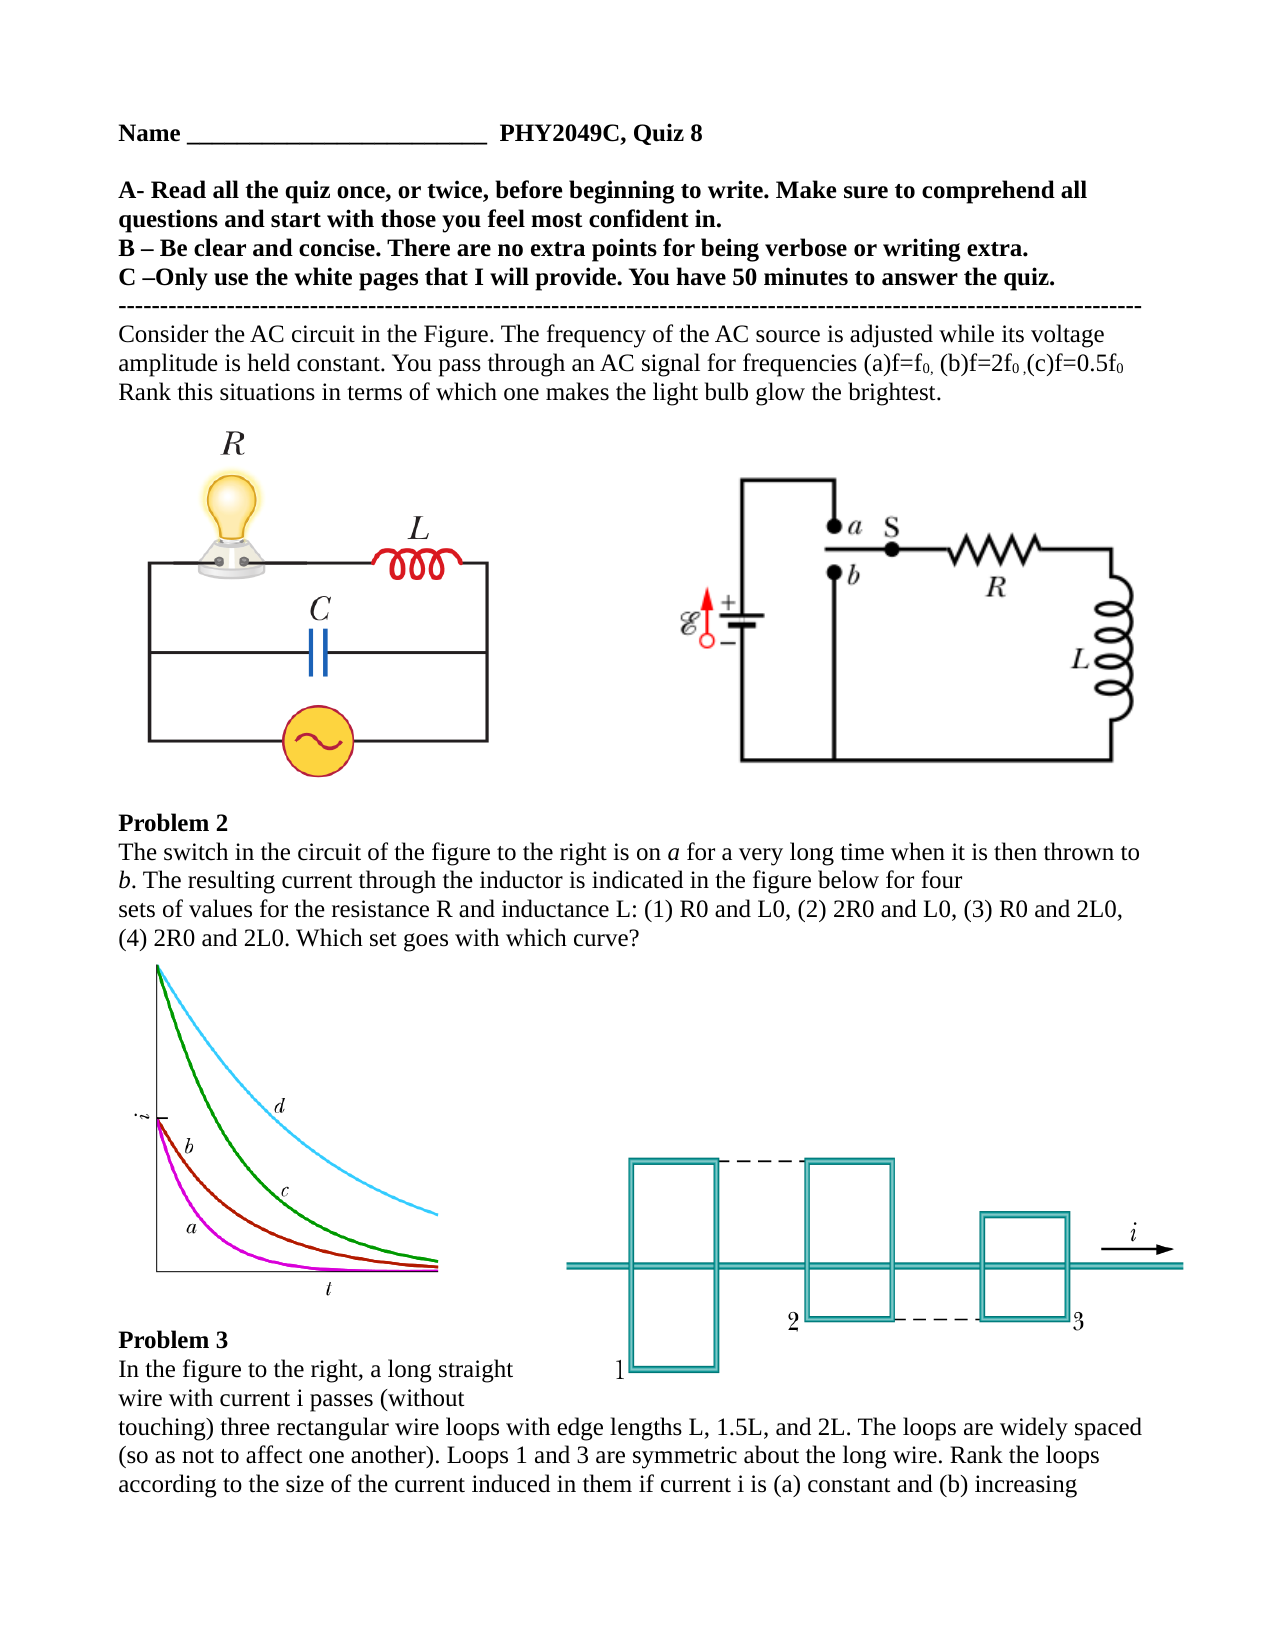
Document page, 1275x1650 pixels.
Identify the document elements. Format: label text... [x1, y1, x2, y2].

text B – Be clear and concise. There are no extra points for being verbose or writing extra. [118, 233, 1157, 262]
text Rank this situations in terms of which one makes the light bulb glow the brightest. [118, 377, 1157, 406]
text Name ________________________ PHY2049C, Quiz 8 [118, 118, 1157, 147]
text A- Read all the quiz once, or twice, before beginning to write. Make sure to comprehend all questions and start with those you feel most confident in. [118, 176, 1157, 233]
text --------------------------------------------------------------------------------------------------------------------------- [118, 291, 1157, 319]
text In the figure to the right, a long straight wire with current i passes (without touching) three rectangular wire loops with edge lengths L, 1.5L, and 2L. The loops are widely spaced (so as not to affect one another). Loops 1 and 3 are symmetric about the long wire. Rank the loops according to the size of the current induced in them if current i is (a) constant and (b) increasing [118, 1354, 1157, 1498]
picture [120, 954, 471, 1300]
text The switch in the circuit of the figure to the right is on a for a very long time when it is then thrown to b. The resulting current through the inductor is indicated in the figure below for four [118, 837, 1157, 894]
picture [611, 438, 1169, 783]
picture [563, 1137, 1184, 1394]
text sets of values for the resistance R and inductance L: (1) R0 and L0, (2) 2R0 and L0, (3) R0 and 2L0, (4) 2R0 and 2L0. Which set goes with which curve? [118, 894, 1157, 952]
picture [120, 408, 499, 792]
text Problem 3 [118, 1326, 563, 1354]
text Consider the AC circuit in the Figure. The frequency of the AC source is adjusted while its voltage amplitude is held constant. You pass through an AC signal for frequencies (a)f=f0, (b)f=2f0 ,(c)f=0.5f0 [118, 319, 1157, 377]
text C –Only use the white pages that I will provide. You have 50 minutes to answer the quiz. [118, 262, 1157, 291]
text Problem 2 [118, 808, 1157, 837]
